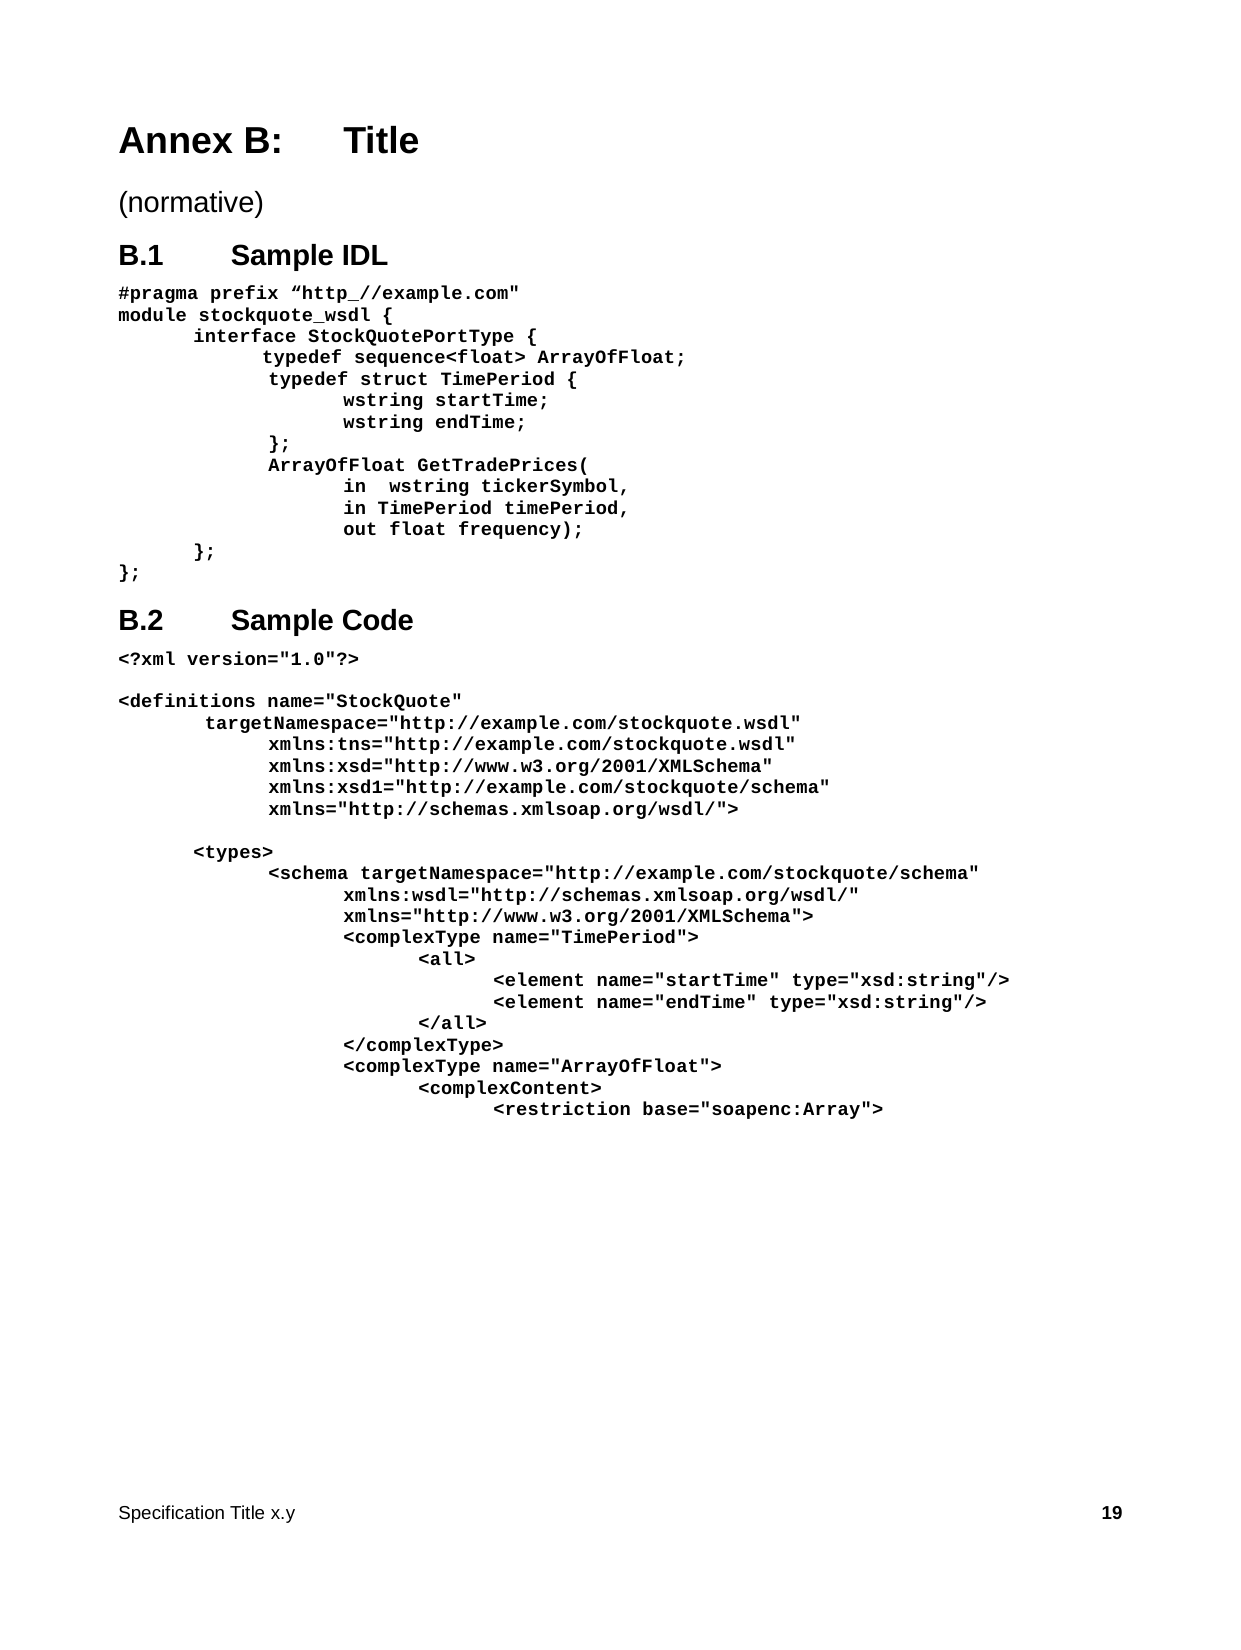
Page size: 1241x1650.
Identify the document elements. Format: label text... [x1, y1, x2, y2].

text ArrayOfFloat GetTradePrices( [118, 455, 1122, 477]
text }; [118, 562, 1122, 584]
text <?xml version="1.0"?> [118, 649, 1122, 670]
text out float frequency); [118, 519, 1122, 541]
text <types> [118, 842, 1122, 863]
text interface StockQuotePortType { [118, 326, 1122, 348]
text <all> [118, 949, 1122, 971]
subtitle Sample Code [118, 603, 1122, 637]
text <element name="startTime" type="xsd:string"/> [118, 971, 1122, 992]
text <complexContent> [118, 1078, 1122, 1099]
text xmlns:tns="http://example.com/stockquote.wsdl" [118, 735, 1122, 756]
text module stockquote_wsdl { [118, 305, 1122, 326]
text in TimePeriod timePeriod, [118, 498, 1122, 519]
text #pragma prefix “http_//example.com" [118, 283, 1122, 305]
text xmlns:xsd1="http://example.com/stockquote/schema" [118, 778, 1122, 799]
text xmlns:xsd="http://www.w3.org/2001/XMLSchema" [118, 756, 1122, 778]
text wstring startTime; [118, 391, 1122, 412]
text wstring endTime; [118, 412, 1122, 434]
text typedef struct TimePeriod { [118, 369, 1122, 391]
text }; [118, 434, 1122, 455]
text in wstring tickerSymbol, [118, 477, 1122, 498]
text targetNamespace="http://example.com/stockquote.wsdl" [118, 713, 1122, 735]
subtitle Title [118, 118, 1122, 161]
text <restriction base="soapenc:Array"> [118, 1099, 1122, 1121]
text </all> [118, 1014, 1122, 1035]
text <complexType name="ArrayOfFloat"> [118, 1057, 1122, 1078]
subtitle Sample IDL [118, 238, 1122, 271]
text <schema targetNamespace="http://example.com/stockquote/schema" [118, 863, 1122, 885]
text typedef sequence<float> ArrayOfFloat; [118, 348, 1122, 369]
text </complexType> [118, 1035, 1122, 1057]
text <definitions name="StockQuote" [118, 692, 1122, 713]
text xmlns="http://schemas.xmlsoap.org/wsdl/"> [118, 799, 1122, 821]
subtitle (normative) [118, 185, 1122, 218]
text }; [118, 541, 1122, 562]
text <element name="endTime" type="xsd:string"/> [118, 992, 1122, 1014]
text xmlns:wsdl="http://schemas.xmlsoap.org/wsdl/" [118, 885, 1122, 906]
text xmlns="http://www.w3.org/2001/XMLSchema"> [118, 906, 1122, 928]
text <complexType name="TimePeriod"> [118, 928, 1122, 949]
